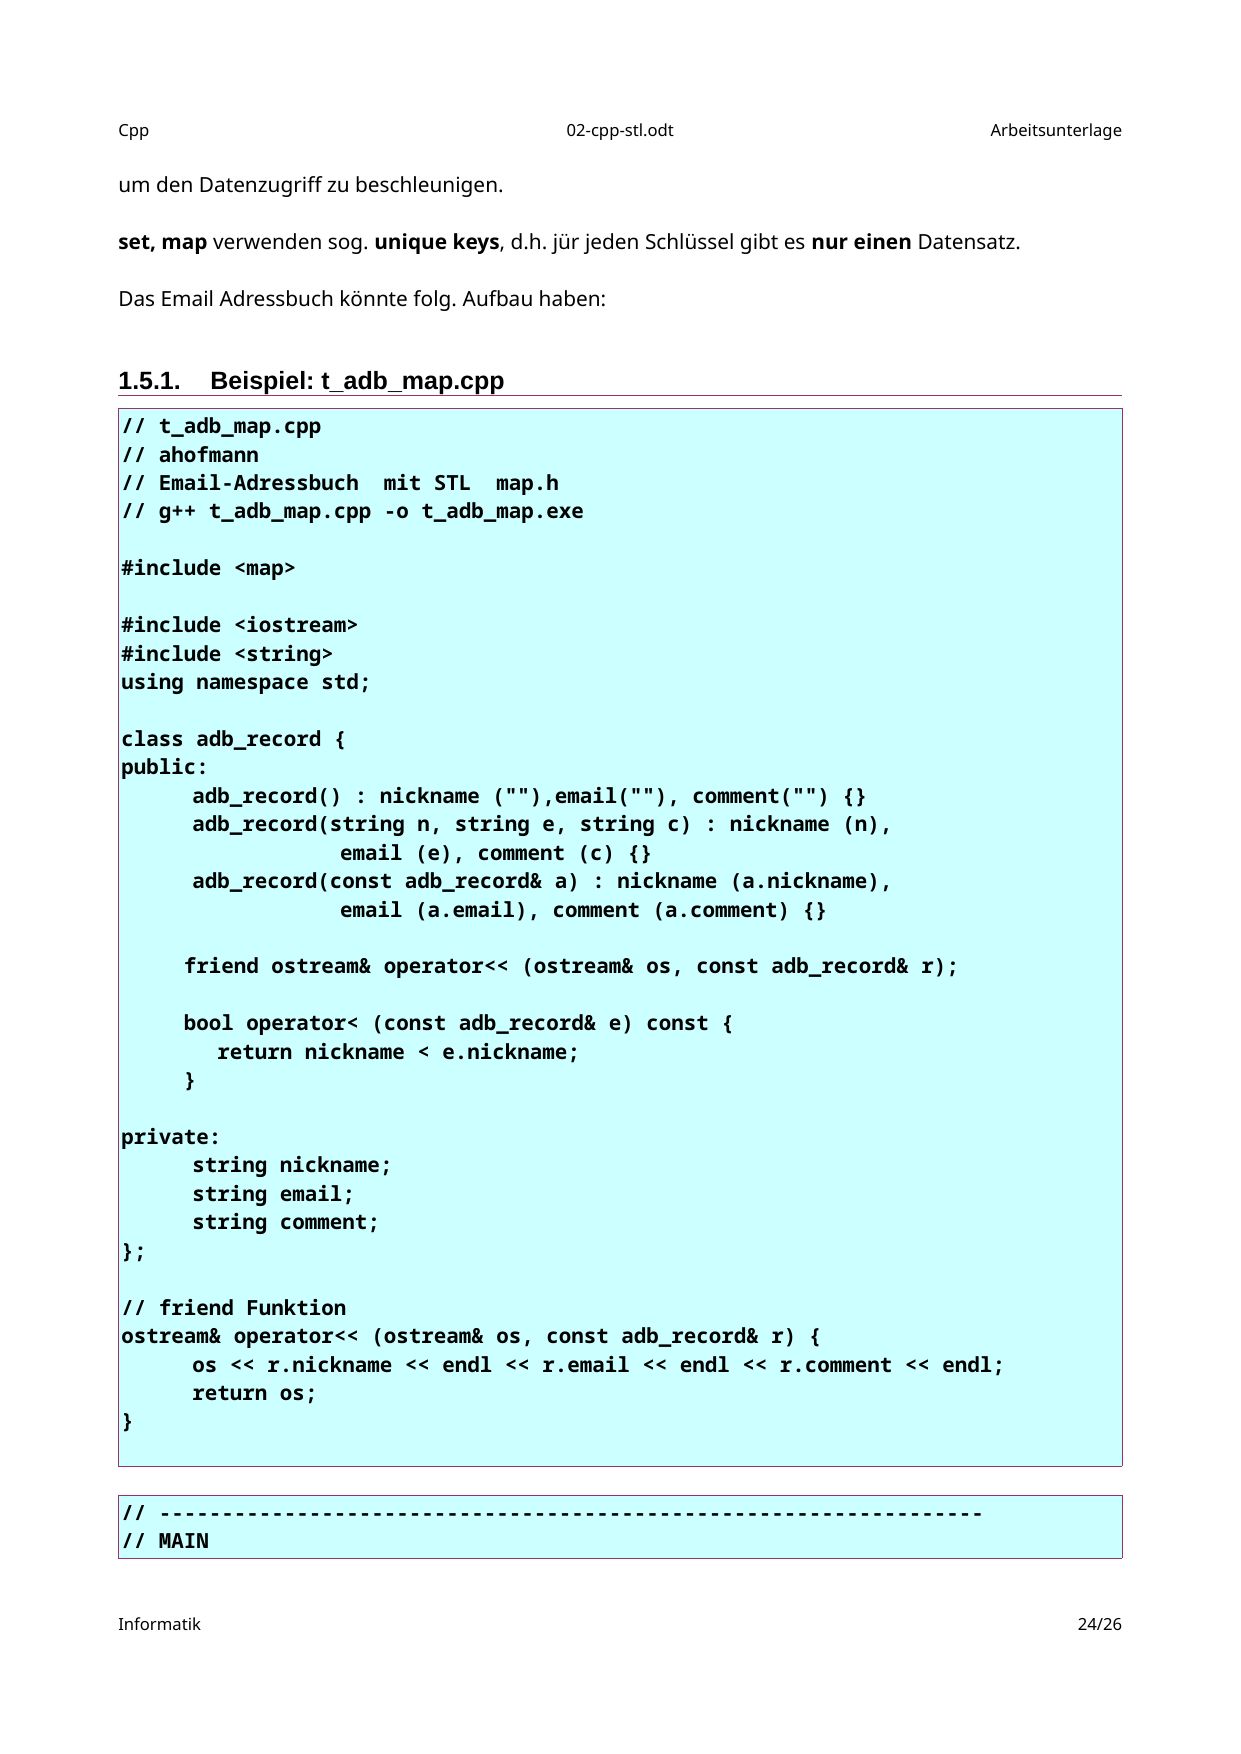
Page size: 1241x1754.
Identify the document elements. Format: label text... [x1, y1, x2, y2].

text // Email-Adressbuch mit STL map.h [119, 465, 1122, 493]
text class adb_record { [119, 721, 1122, 749]
text friend ostream& operator<< (ostream& os, const adb_record& r); [119, 948, 1122, 977]
text adb_record() : nickname (""),email(""), comment("") {} [119, 778, 1122, 806]
text email (a.email), comment (a.comment) {} [119, 892, 1122, 920]
text } [119, 1062, 1122, 1091]
text // friend Funktion [119, 1290, 1122, 1318]
text }; [119, 1233, 1122, 1261]
text string comment; [119, 1204, 1122, 1233]
subtitle Beispiel: t_adb_map.cpp [118, 366, 1122, 395]
text um den Datenzugriff zu beschleunigen. [118, 170, 1122, 199]
text adb_record(const adb_record& a) : nickname (a.nickname), [119, 863, 1122, 892]
text string email; [119, 1176, 1122, 1204]
text #include <map> [119, 550, 1122, 579]
text bool operator< (const adb_record& e) const { [119, 1005, 1122, 1034]
text ostream& operator<< (ostream& os, const adb_record& r) { [119, 1318, 1122, 1347]
text } [119, 1403, 1122, 1432]
text public: [119, 749, 1122, 778]
text set, map verwenden sog. unique keys, d.h. jür jeden Schlüssel gibt es nur einen Datensatz. [118, 227, 1122, 256]
text // ahofmann [119, 437, 1122, 465]
text using namespace std; [119, 664, 1122, 693]
text // g++ t_adb_map.cpp -o t_adb_map.exe [119, 493, 1122, 522]
text #include <string> [119, 636, 1122, 664]
text os << r.nickname << endl << r.email << endl << r.comment << endl; [119, 1347, 1122, 1375]
text Das Email Adressbuch könnte folg. Aufbau haben: [118, 284, 1122, 312]
text return nickname < e.nickname; [119, 1034, 1122, 1062]
text #include <iostream> [119, 607, 1122, 636]
text // t_adb_map.cpp [119, 409, 1122, 437]
text adb_record(string n, string e, string c) : nickname (n), email (e), comment (c) {} [119, 806, 1122, 863]
text // ------------------------------------------------------------------ [119, 1496, 1122, 1523]
text // MAIN [119, 1523, 1122, 1558]
text return os; [119, 1375, 1122, 1403]
text string nickname; [119, 1148, 1122, 1176]
text private: [119, 1119, 1122, 1148]
